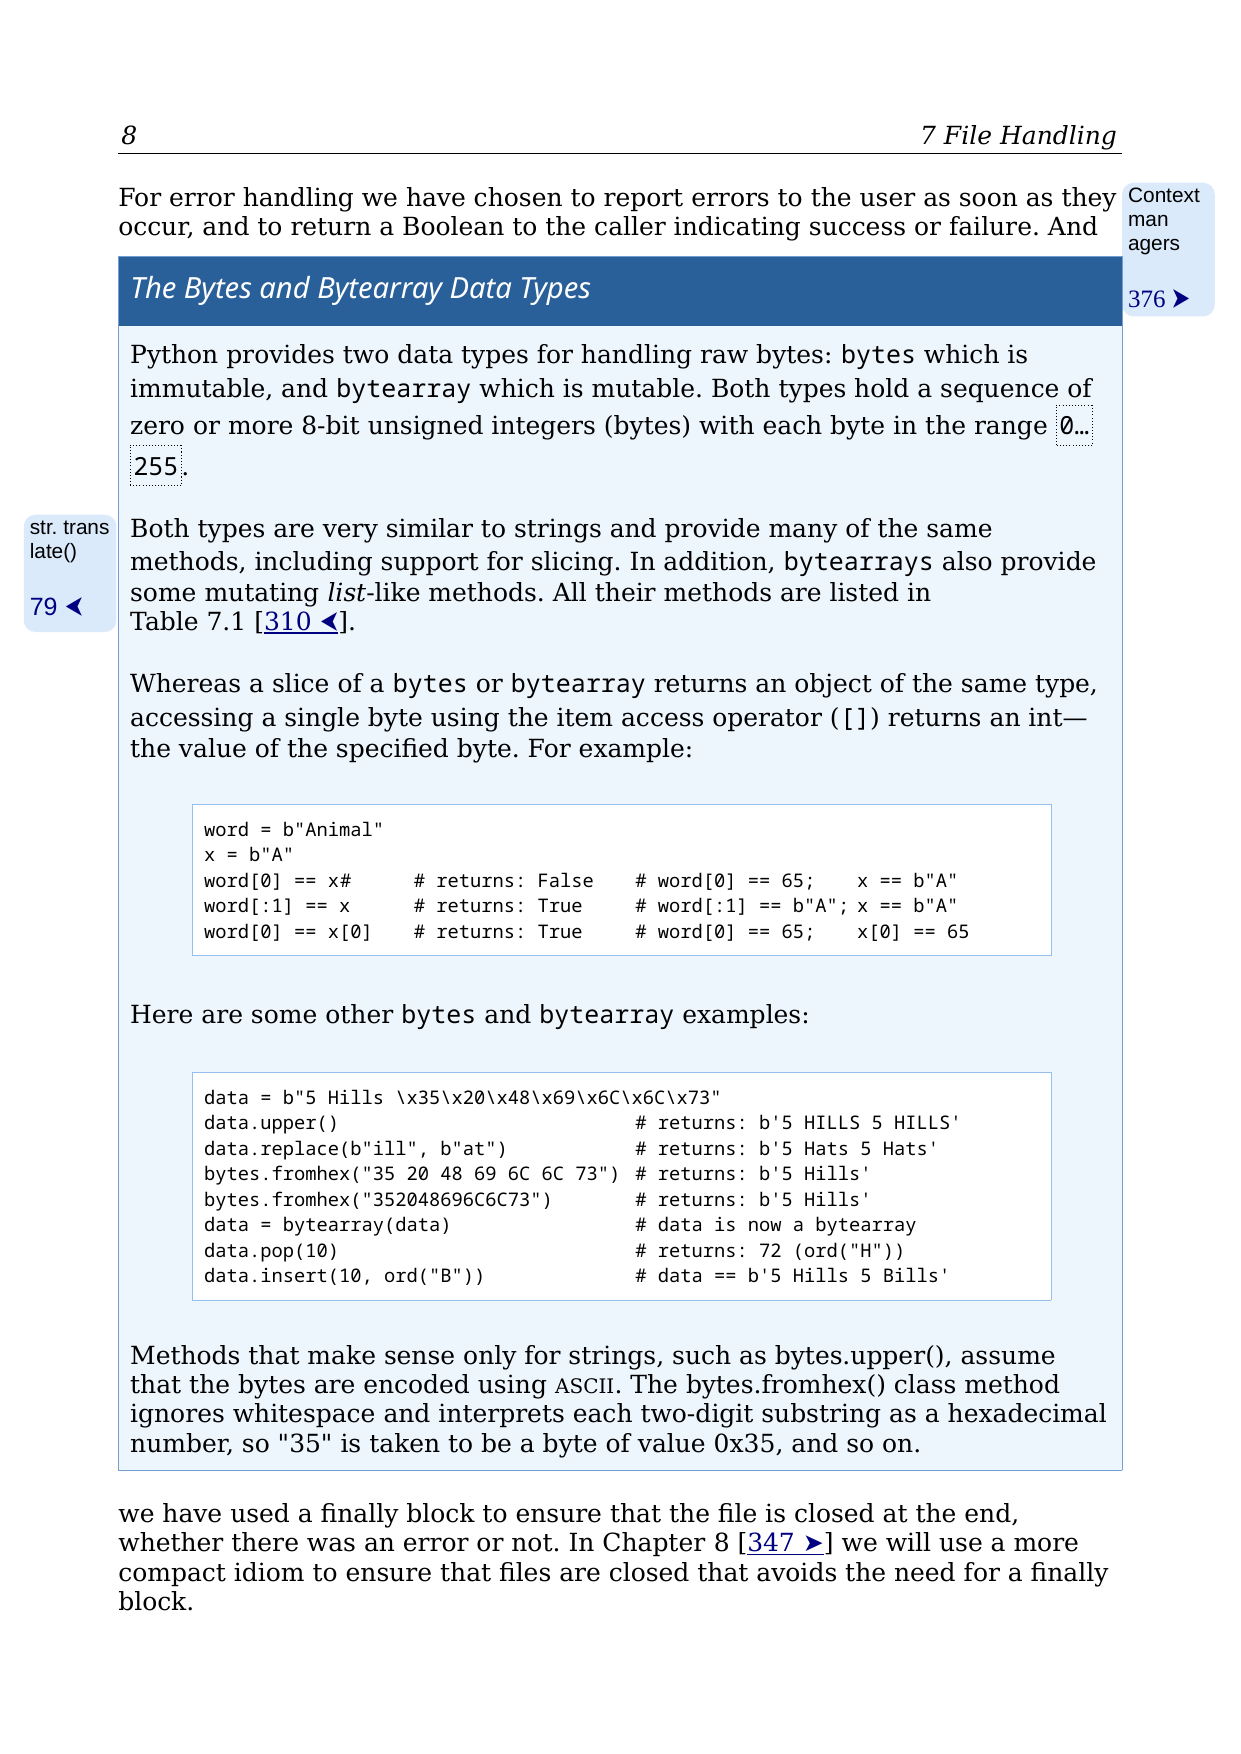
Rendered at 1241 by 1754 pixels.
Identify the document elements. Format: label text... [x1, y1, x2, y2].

text x = b"A" [193, 830, 1051, 855]
text Methods that make sense only for strings, such as bytes.upper(), assume that the bytes are encoded using ascii. The bytes.fromhex() class method ignores whitespace and interprets each two-digit substring as a hexadecimal number, so "35" is taken to be a byte of value 0x35, and so on. [119, 1329, 1122, 1470]
text data.replace(b"ill", b"at") # returns: b'5 Hats 5 Hats' [193, 1123, 1051, 1149]
text word = b"Animal" [193, 805, 1051, 830]
text Both types are very similar to strings and provide many of the same methods, including support for slicing. In addition, bytearrays also provide some mutating list-like methods. All their methods are listed in Table 7.1 [310 ⮜]. [119, 503, 1122, 636]
text data = bytearray(data) # data is now a bytearray [193, 1200, 1051, 1225]
text Python provides two data types for handling raw bytes: bytes which is immutable, and bytearray which is mutable. Both types hold a sequence of zero or more 8-bit unsigned integers (bytes) with each byte in the range 0…255. [119, 326, 1122, 485]
text word[0] == x # # returns: False # word[0] == 65; x == b"A" [193, 855, 1051, 881]
text The Bytes and Bytearray Data Types [119, 257, 1122, 325]
text word[0] == x[0] # returns: True # word[0] == 65; x[0] == 65 [193, 906, 1051, 955]
text word[:1] == x # returns: True # word[:1] == b"A"; x == b"A" [193, 881, 1051, 906]
text For error handling we have chosen to report errors to the user as soon as they occur, and to return a Boolean to the caller indicating success or failure. And [118, 183, 1122, 256]
text bytes.fromhex("35 20 48 69 6C 6C 73") # returns: b'5 Hills' [193, 1149, 1051, 1174]
text we have used a finally block to ensure that the file is closed at the end, whether there was an error or not. In Chapter 8 [347 ➤] we will use a more compact idiom to ensure that files are closed that avoids the need for a finally block. [118, 1471, 1122, 1616]
text bytes.fromhex("352048696C6C73") # returns: b'5 Hills' [193, 1174, 1051, 1200]
text data.upper() # returns: b'5 HILLS 5 HILLS' [193, 1098, 1051, 1123]
text data.pop(10) # returns: 72 (ord("H")) [193, 1225, 1051, 1251]
text Whereas a slice of a bytes or bytearray returns an object of the same type, accessing a single byte using the item access operator ([]) returns an int—the value of the specified byte. For example: [119, 654, 1122, 775]
text data = b"5 Hills \x35\x20\x48\x69\x6C\x6C\x73" [193, 1073, 1051, 1098]
text data.insert(10, ord("B")) # data == b'5 Hills 5 Bills' [193, 1251, 1051, 1300]
text Here are some other bytes and bytearray examples: [119, 985, 1122, 1043]
